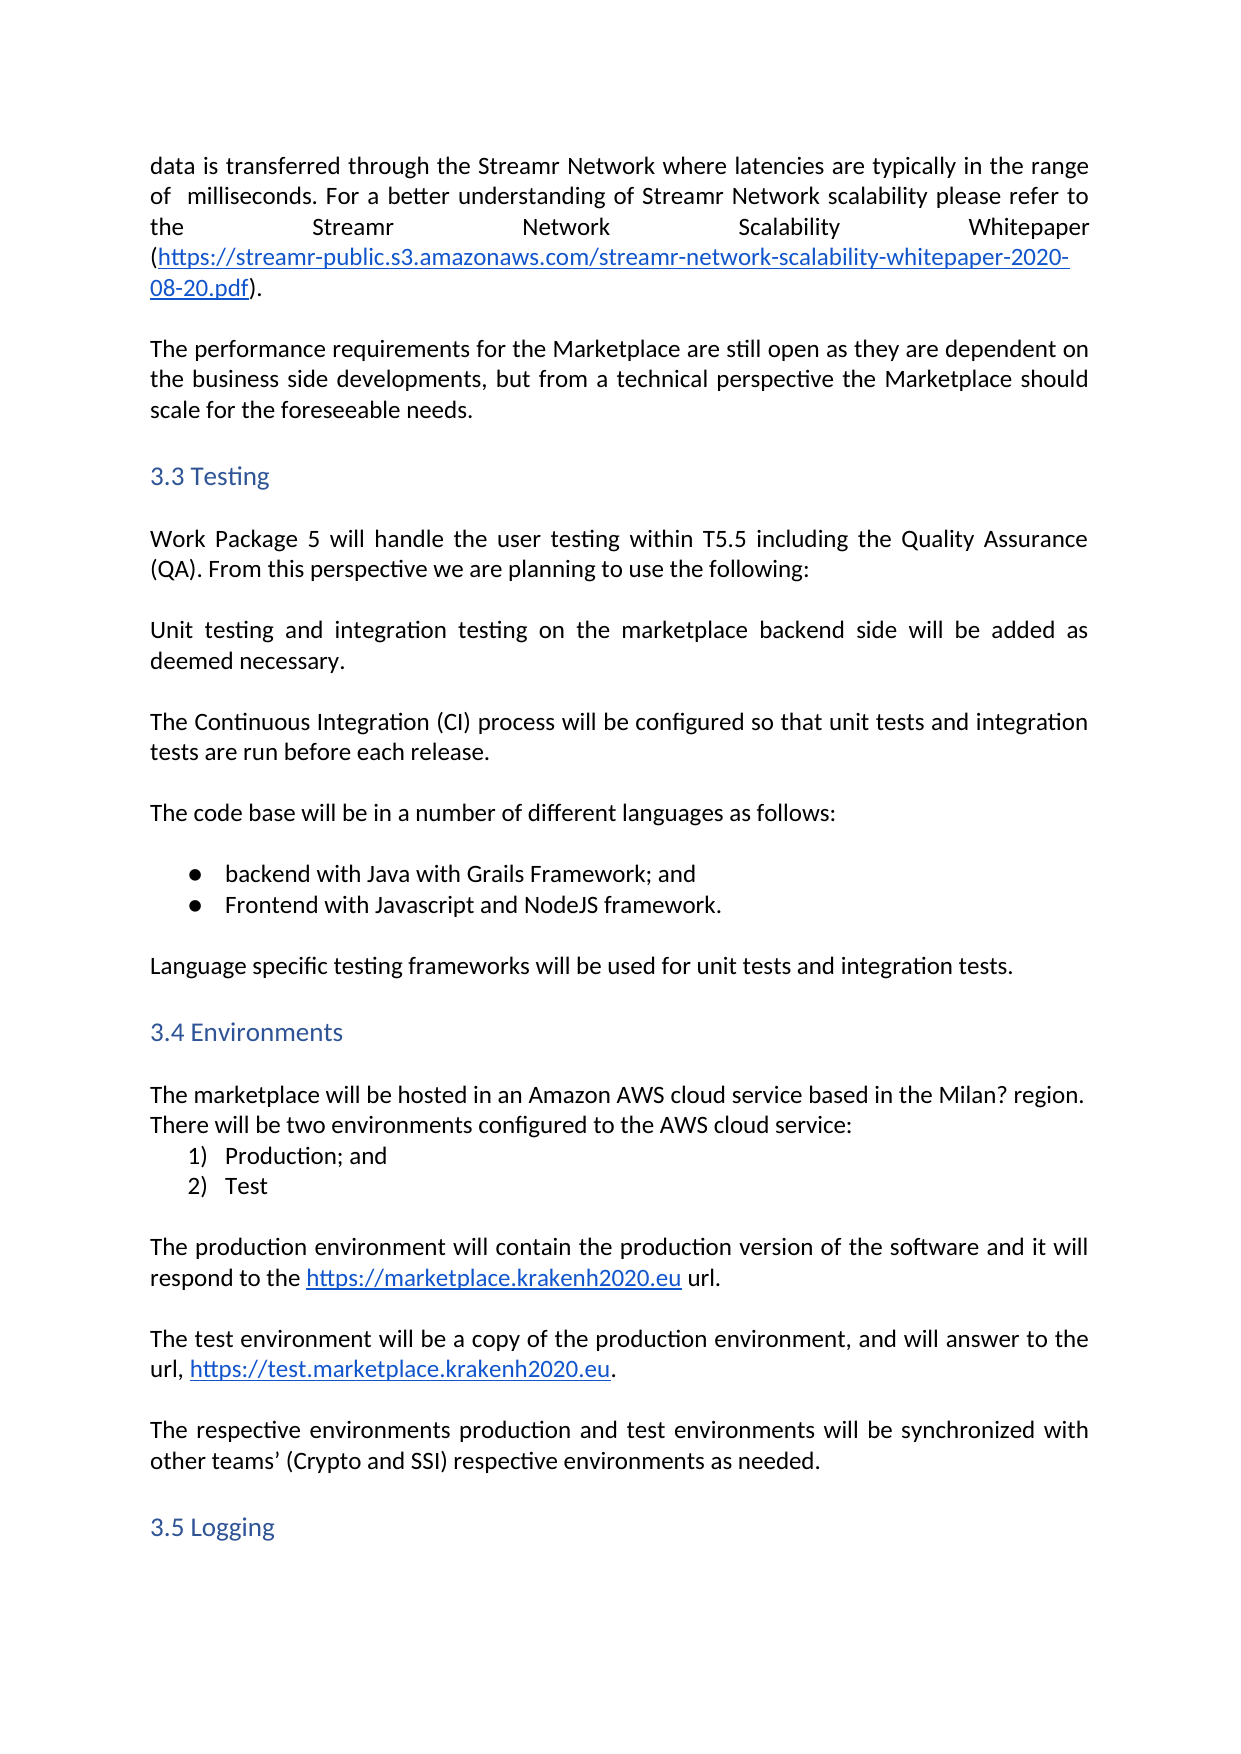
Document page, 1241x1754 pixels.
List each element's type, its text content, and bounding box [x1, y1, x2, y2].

text data is transferred through the Streamr Network where latencies are typically in the range of milliseconds. For a better understanding of Streamr Network scalability please refer to the Streamr Network Scalability Whitepaper (https://streamr-public.s3.amazonaws.com/streamr-network-scalability-whitepaper-2020-08-20.pdf). [150, 150, 1090, 303]
text The Continuous Integration (CI) process will be configured so that unit tests and integration tests are run before each release. [150, 706, 1090, 767]
text Language specific testing frameworks will be used for unit tests and integration tests. [150, 950, 1090, 981]
text The performance requirements for the Marketplace are still open as they are dependent on the business side developments, but from a technical perspective the Marketplace should scale for the foreseeable needs. [150, 333, 1090, 425]
text Unit testing and integration testing on the marketplace backend side will be added as deemed necessary. [150, 614, 1090, 676]
subtitle 3.5 Logging [150, 1510, 1090, 1543]
list Test [187, 1171, 1090, 1201]
text There will be two environments configured to the AWS cloud service: [150, 1109, 1090, 1140]
text The marketplace will be hosted in an Amazon AWS cloud service based in the Milan? region. [150, 1079, 1090, 1109]
list backend with Java with Grails Framework; and [187, 859, 1090, 889]
text The production environment will contain the production version of the software and it will respond to the https://marketplace.krakenh2020.eu url. [150, 1232, 1090, 1293]
text The respective environments production and test environments will be synchronized with other teams’ (Crypto and SSI) respective environments as needed. [150, 1415, 1090, 1476]
text The test environment will be a copy of the production environment, and will answer to the url, https://test.marketplace.krakenh2020.eu. [150, 1323, 1090, 1384]
text Work Package 5 will handle the user testing within T5.5 including the Quality Assurance (QA). From this perspective we are planning to use the following: [150, 523, 1090, 584]
subtitle 3.4 Environments [150, 1015, 1090, 1048]
text The code base will be in a number of different languages as follows: [150, 798, 1090, 828]
list Frontend with Javascript and NodeJS framework. [187, 889, 1090, 920]
list Production; and [187, 1140, 1090, 1171]
subtitle 3.3 Testing [150, 459, 1090, 492]
